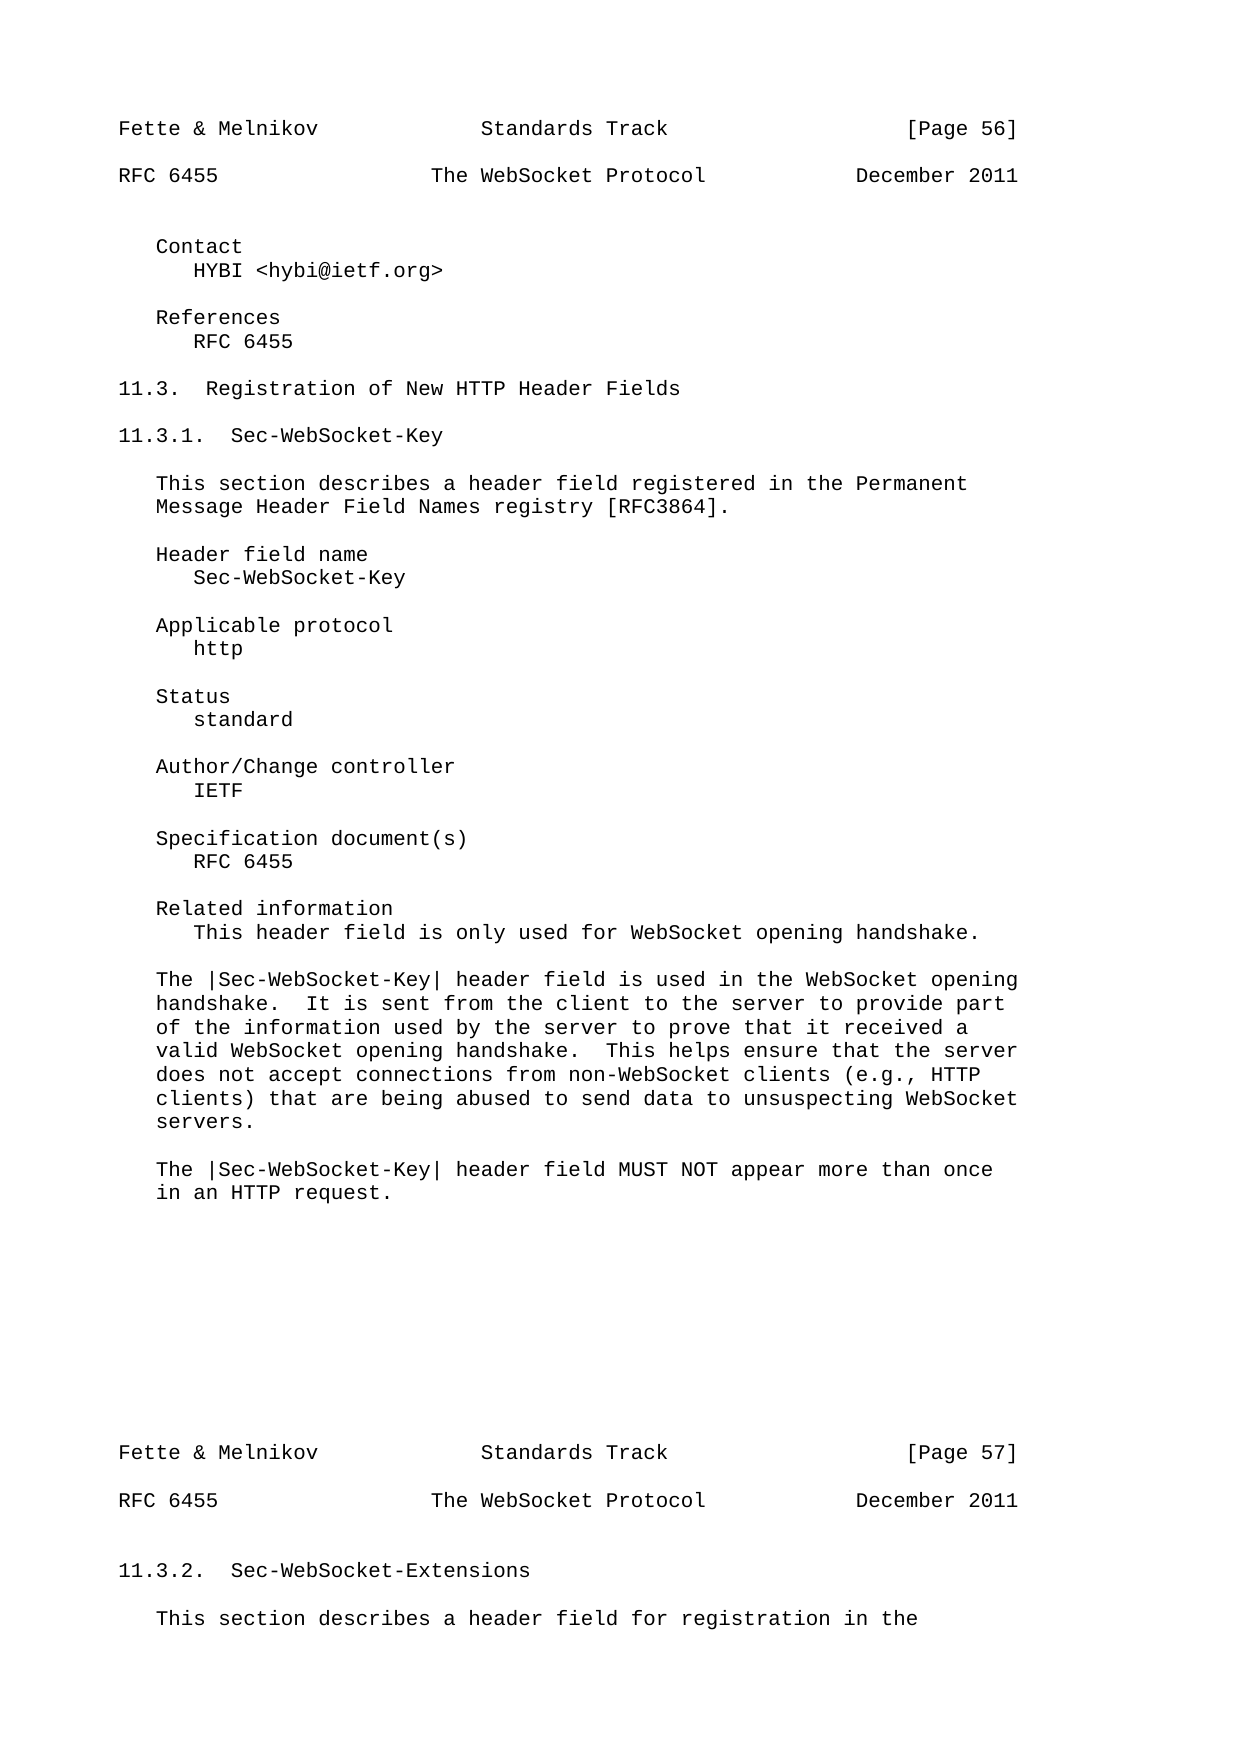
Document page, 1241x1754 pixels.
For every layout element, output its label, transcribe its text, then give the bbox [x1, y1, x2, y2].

text Status [118, 686, 1122, 709]
text The |Sec-WebSocket-Key| header field MUST NOT appear more than once [118, 1158, 1122, 1182]
text This section describes a header field for registration in the [118, 1608, 1122, 1631]
text RFC 6455 The WebSocket Protocol December 2011 [118, 165, 1122, 189]
text handshake. It is sent from the client to the server to provide part [118, 993, 1122, 1017]
text http [118, 638, 1122, 662]
text RFC 6455 [118, 331, 1122, 354]
text servers. [118, 1111, 1122, 1135]
text This section describes a header field registered in the Permanent [118, 473, 1122, 496]
text of the information used by the server to prove that it received a [118, 1017, 1122, 1040]
text Header field name [118, 544, 1122, 567]
text RFC 6455 The WebSocket Protocol December 2011 [118, 1489, 1122, 1513]
text References [118, 307, 1122, 331]
text Fette & Melnikov Standards Track [Page 56] [118, 118, 1122, 142]
text RFC 6455 [118, 851, 1122, 875]
text The |Sec-WebSocket-Key| header field is used in the WebSocket opening [118, 969, 1122, 993]
text Contact [118, 236, 1122, 260]
text Message Header Field Names registry [RFC3864]. [118, 496, 1122, 520]
text HYBI <hybi@ietf.org> [118, 260, 1122, 284]
text Sec-WebSocket-Key [118, 567, 1122, 591]
text valid WebSocket opening handshake. This helps ensure that the server [118, 1040, 1122, 1064]
text standard [118, 709, 1122, 733]
text This header field is only used for WebSocket opening handshake. [118, 922, 1122, 946]
text clients) that are being abused to send data to unsuspecting WebSocket [118, 1088, 1122, 1111]
text Author/Change controller [118, 757, 1122, 780]
text 11.3.2. Sec-WebSocket-Extensions [118, 1561, 1122, 1584]
text IETF [118, 780, 1122, 804]
text Applicable protocol [118, 615, 1122, 638]
text does not accept connections from non-WebSocket clients (e.g., HTTP [118, 1064, 1122, 1088]
text Specification document(s) [118, 827, 1122, 851]
text 11.3.1. Sec-WebSocket-Key [118, 426, 1122, 449]
text Fette & Melnikov Standards Track [Page 57] [118, 1442, 1122, 1466]
text Related information [118, 898, 1122, 922]
text 11.3. Registration of New HTTP Header Fields [118, 378, 1122, 402]
text in an HTTP request. [118, 1182, 1122, 1206]
